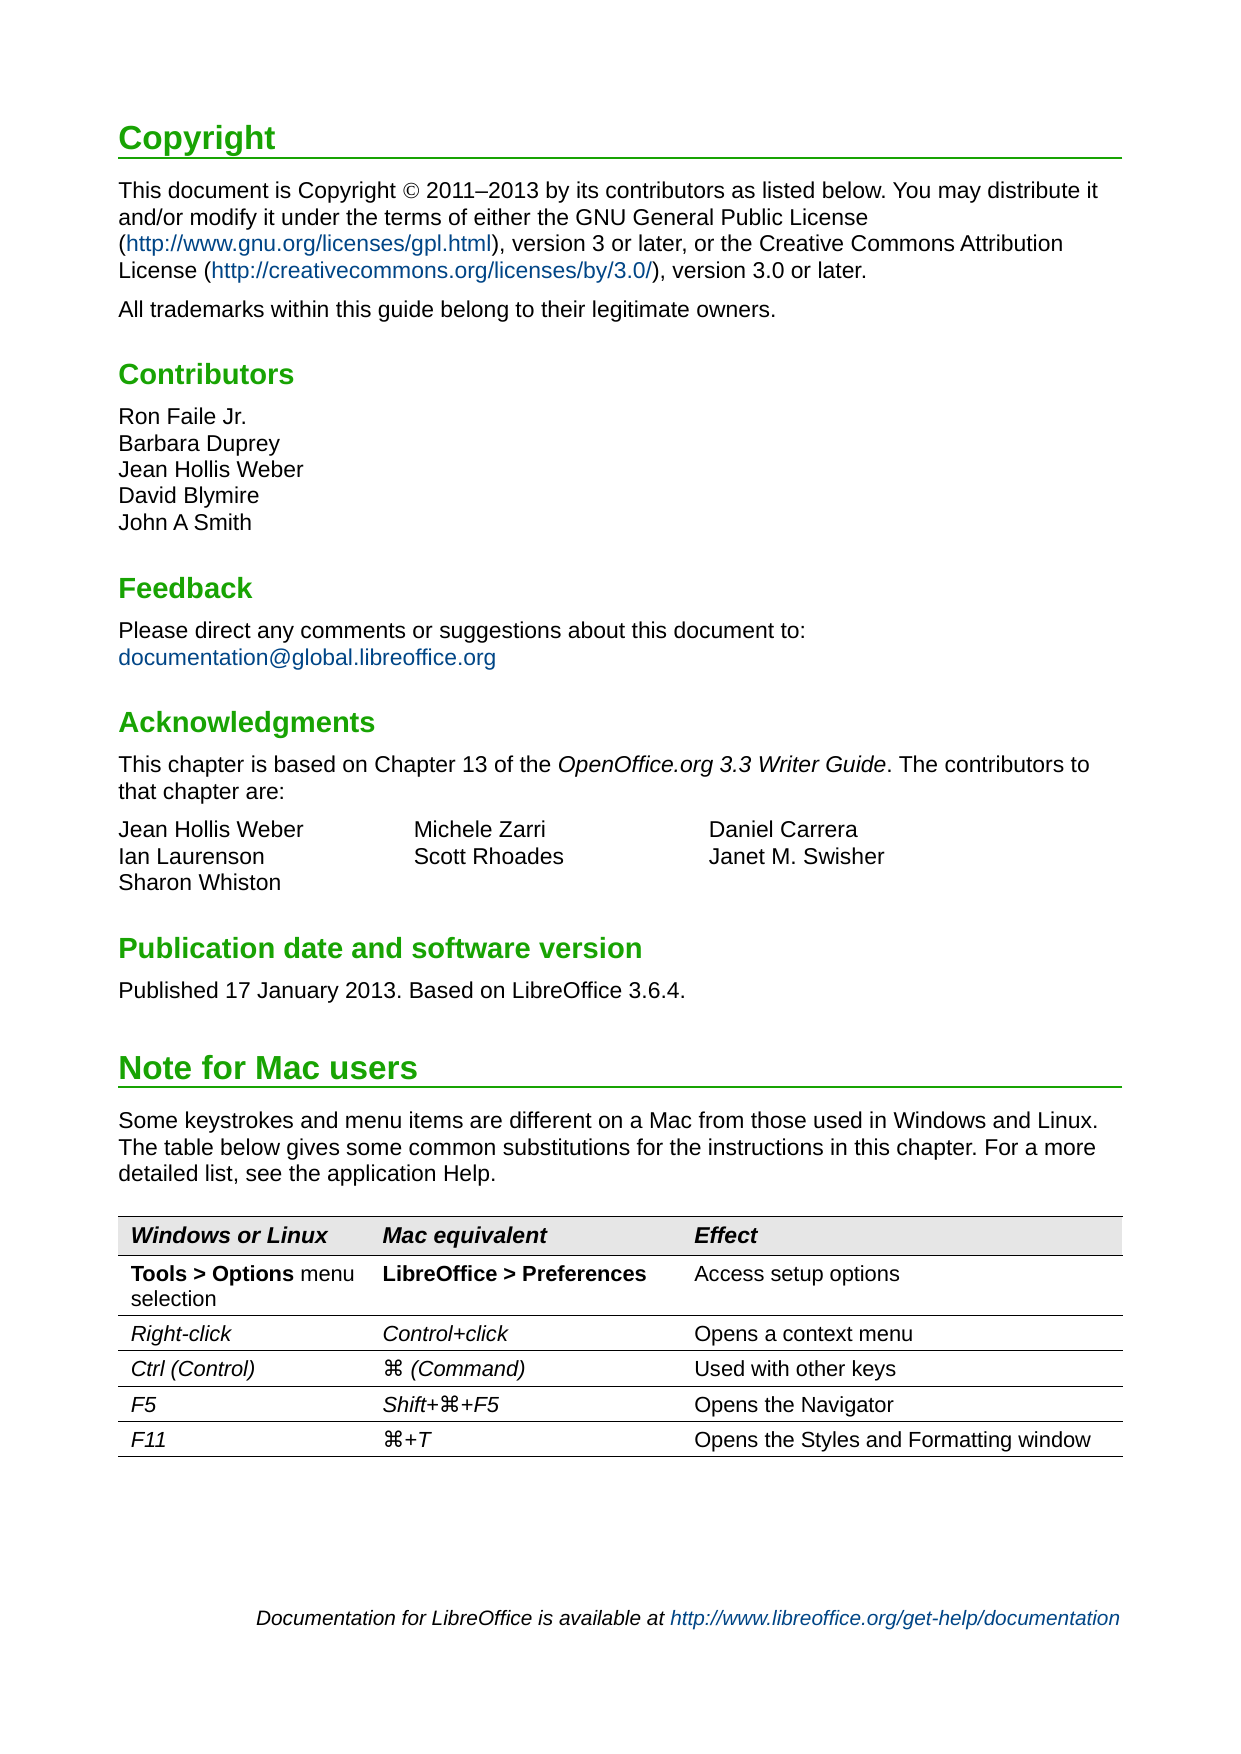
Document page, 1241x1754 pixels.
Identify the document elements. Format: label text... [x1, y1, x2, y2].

text Published 17 January 2013. Based on LibreOffice 3.6.4. [118, 977, 1122, 1003]
table_cell Opens a context menu [682, 1316, 1122, 1350]
table_cell Opens the Navigator [682, 1387, 1122, 1421]
text Jean Hollis Weber Michele Zarri Daniel Carrera Ian Laurenson Scott Rhoades Janet M. Swisher Sharon Whiston [118, 816, 1122, 896]
subtitle Publication date and software version [118, 931, 1122, 964]
subtitle Contributors [118, 357, 1122, 391]
text Ron Faile Jr. Barbara Duprey Jean Hollis Weber David Blymire John A Smith [118, 403, 1122, 535]
subtitle Feedback [118, 571, 1122, 604]
table_header Mac equivalent [370, 1217, 682, 1255]
table_cell F11 [118, 1422, 370, 1456]
table_cell Right-click [118, 1316, 370, 1350]
table_cell F5 [118, 1387, 370, 1421]
table_cell Tools > Options menu selection [118, 1256, 370, 1315]
text All trademarks within this guide belong to their legitimate owners. [118, 296, 1122, 322]
table_cell LibreOffice > Preferences [370, 1256, 682, 1315]
subtitle Copyright [118, 118, 1122, 157]
table_cell Ctrl (Control) [118, 1351, 370, 1386]
text Please direct any comments or suggestions about this document to: documentation@global.libreoffice.org [118, 617, 1122, 670]
table_header Windows or Linux [118, 1217, 370, 1255]
text This chapter is based on Chapter 13 of the OpenOffice.org 3.3 Writer Guide. The contributors to that chapter are: [118, 751, 1122, 804]
table_cell z+T [370, 1422, 682, 1456]
table_cell Control+click [370, 1316, 682, 1350]
text Some keystrokes and menu items are different on a Mac from those used in Windows and Linux. The table below gives some common substitutions for the instructions in this chapter. For a more detailed list, see the application Help. [118, 1107, 1122, 1186]
table_cell Access setup options [682, 1256, 1122, 1315]
table_cell Shift+z+F5 [370, 1387, 682, 1421]
subtitle Acknowledgments [118, 705, 1122, 739]
text This document is Copyright © 2011–2013 by its contributors as listed below. You may distribute it and/or modify it under the terms of either the GNU General Public License (http://www.gnu.org/licenses/gpl.html), version 3 or later, or the Creative Commons Attribution License (http://creativecommons.org/licenses/by/3.0/), version 3.0 or later. [118, 177, 1122, 283]
table_cell z (Command) [370, 1351, 682, 1386]
subtitle Note for Mac users [118, 1048, 1122, 1086]
table_header Effect [682, 1217, 1122, 1255]
table_cell Opens the Styles and Formatting window [682, 1422, 1122, 1456]
table_cell Used with other keys [682, 1351, 1122, 1386]
